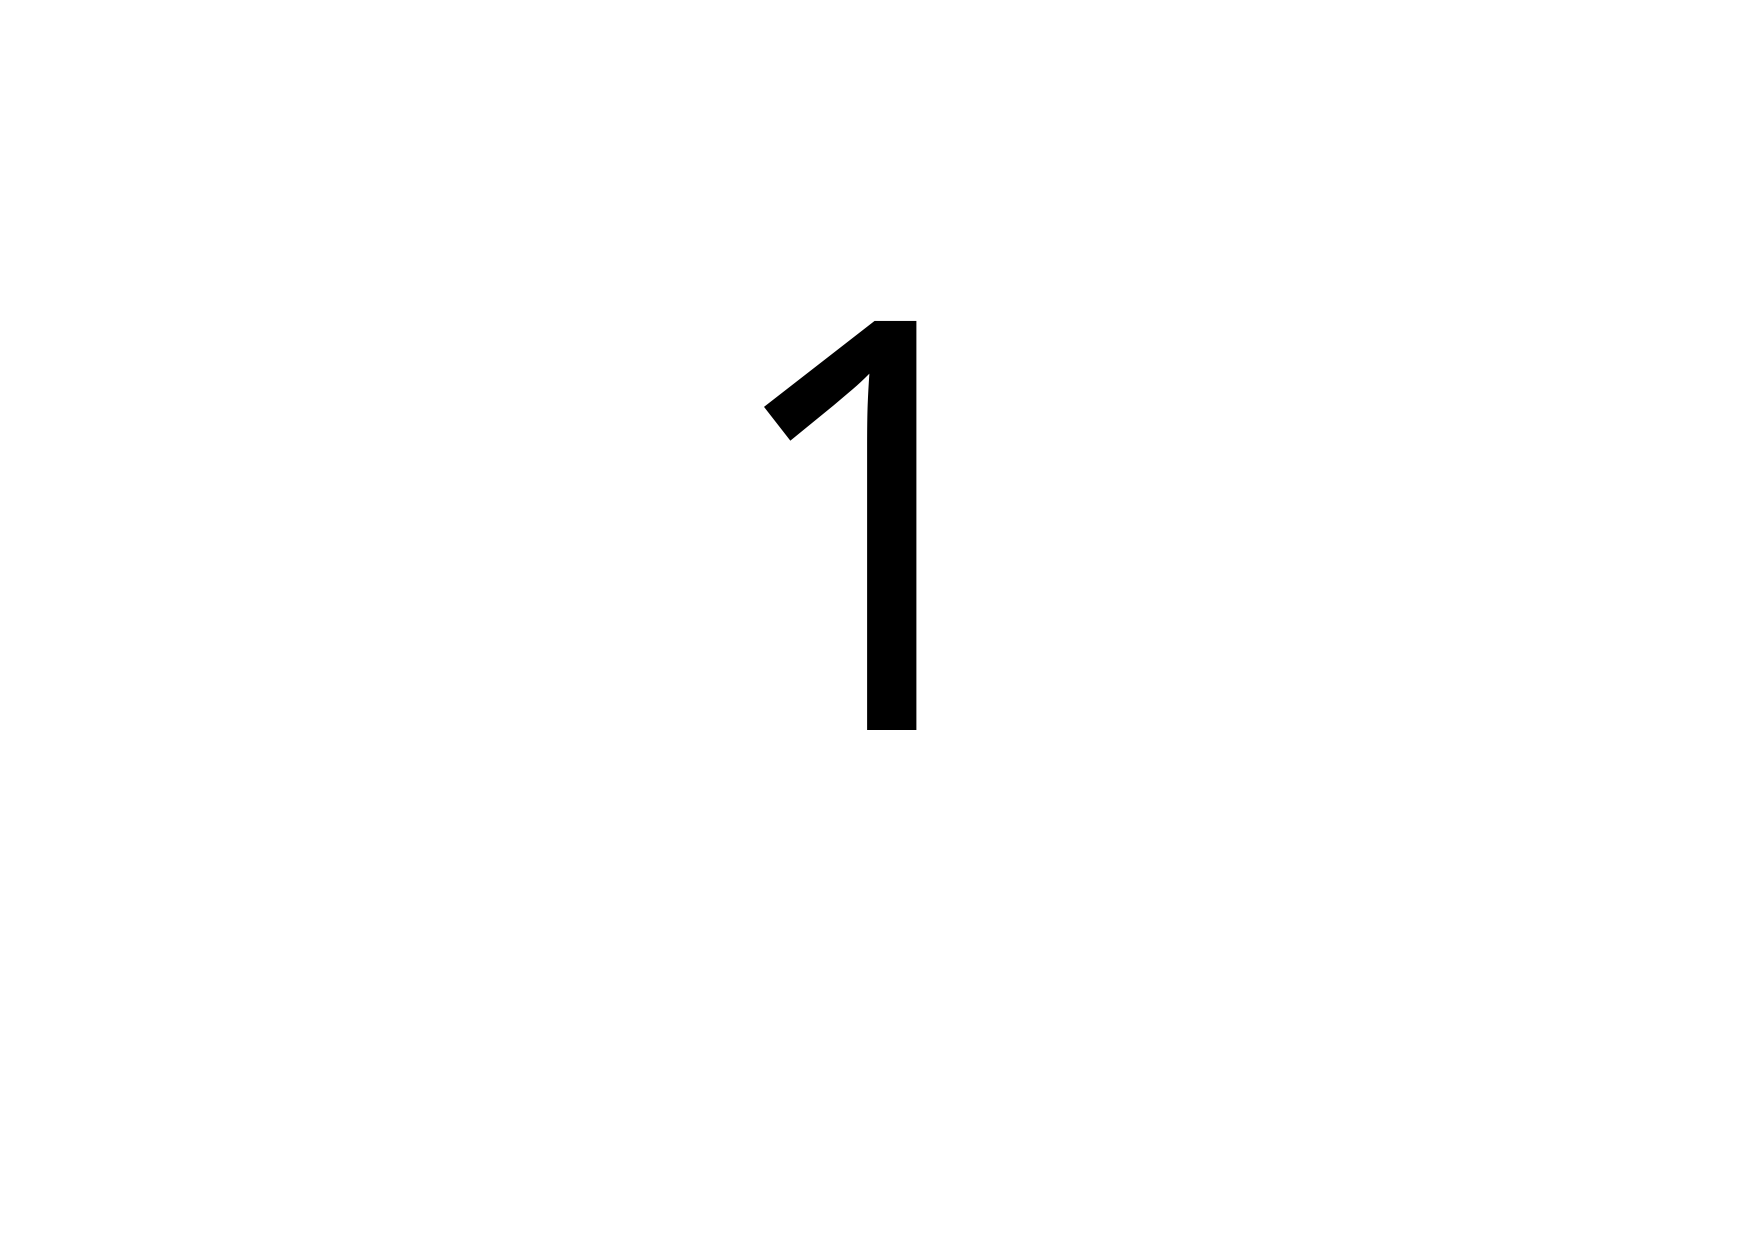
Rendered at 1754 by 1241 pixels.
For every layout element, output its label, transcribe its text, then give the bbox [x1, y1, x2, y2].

text 1 [118, 118, 1636, 898]
